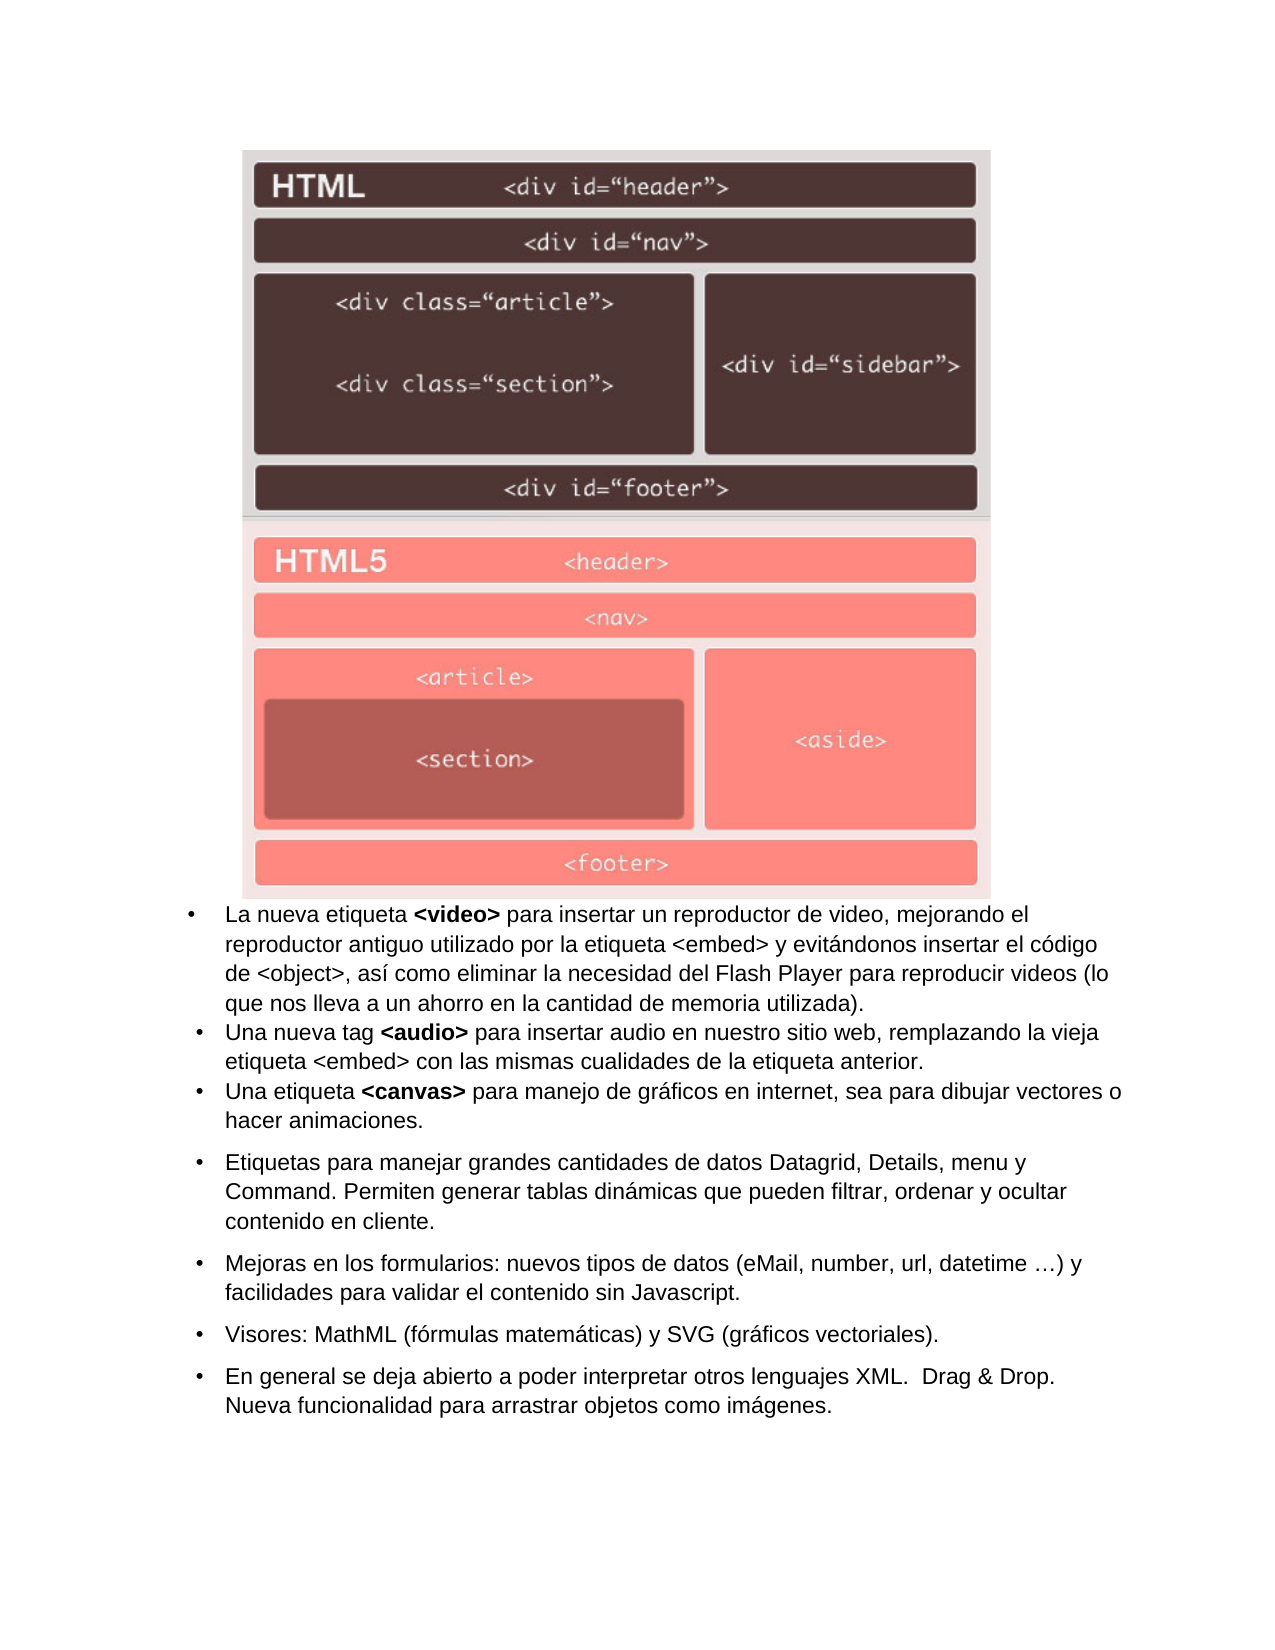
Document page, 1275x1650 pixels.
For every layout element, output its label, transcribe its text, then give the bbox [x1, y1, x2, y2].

list En general se deja abierto a poder interpretar otros lenguajes XML. Drag & Drop. Nueva funcionalidad para arrastrar objetos como imágenes. [196, 1363, 1125, 1418]
list Una nueva tag <audio> para insertar audio en nuestro sitio web, remplazando la vieja etiqueta <embed> con las mismas cualidades de la etiqueta anterior. [196, 1019, 1125, 1074]
list Etiquetas para manejar grandes cantidades de datos Datagrid, Details, menu y Command. Permiten generar tablas dinámicas que pueden filtrar, ordenar y ocultar contenido en cliente. [196, 1149, 1125, 1234]
list Visores: MathML (fórmulas matemáticas) y SVG (gráficos vectoriales). [196, 1321, 1125, 1347]
picture [242, 150, 991, 899]
list Mejoras en los formularios: nuevos tipos de datos (eMail, number, url, datetime …) y facilidades para validar el contenido sin Javascript. [196, 1250, 1125, 1305]
list Una etiqueta <canvas> para manejo de gráficos en internet, sea para dibujar vectores o hacer animaciones. [196, 1078, 1125, 1133]
list La nueva etiqueta <video> para insertar un reproductor de video, mejorando el reproductor antiguo utilizado por la etiqueta <embed> y evitándonos insertar el código de <object>, así como eliminar la necesidad del Flash Player para reproducir videos (lo que nos lleva a un ahorro en la cantidad de memoria utilizada). [187, 150, 1125, 1016]
